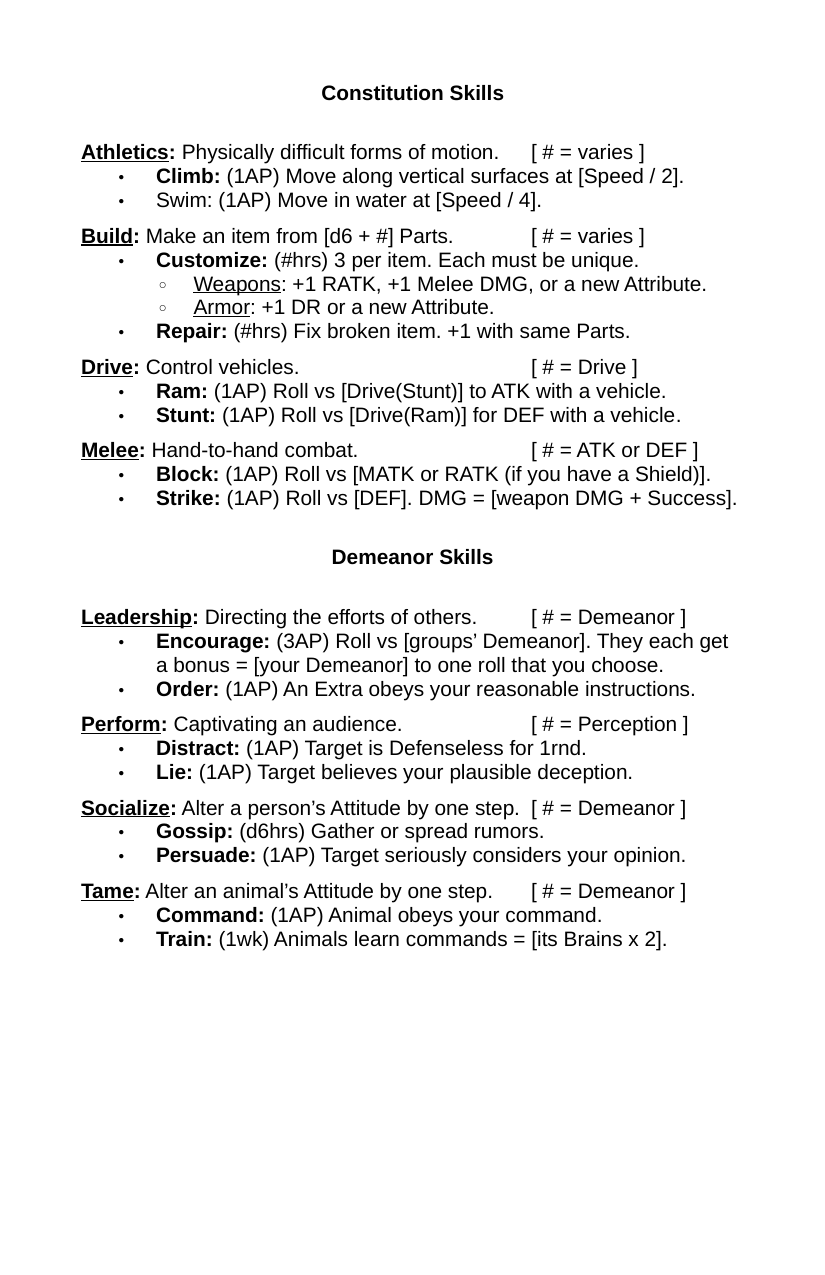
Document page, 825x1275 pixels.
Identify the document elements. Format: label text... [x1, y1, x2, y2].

table_cell Build: Make an item from [d6 + #] Parts. [ # = varies ] Customize: (#hrs) 3 per item. Each must be unique. Weapons: +1 RATK, +1 Melee DMG, or a new Attribute. Armor: +1 DR or a new Attribute. Repair: (#hrs) Fix broken item. +1 with same Parts. [75, 218, 750, 349]
table_header Constitution Skills [75, 75, 750, 134]
table_cell Tame: Alter an animal’s Attitude by one step. [ # = Demeanor ] Command: (1AP) Animal obeys your command. Train: (1wk) Animals learn commands = [its Brains x 2]. [75, 873, 750, 956]
table_cell Perform: Captivating an audience. [ # = Perception ] Distract: (1AP) Target is Defenseless for 1rnd. Lie: (1AP) Target believes your plausible deception. [75, 706, 750, 789]
table_header Demeanor Skills [75, 540, 750, 599]
table_cell Socialize: Alter a person’s Attitude by one step. [ # = Demeanor ] Gossip: (d6hrs) Gather or spread rumors. Persuade: (1AP) Target seriously considers your opinion. [75, 790, 750, 873]
table_cell Melee: Hand-to-hand combat. [ # = ATK or DEF ] Block: (1AP) Roll vs [MATK or RATK (if you have a Shield)]. Strike: (1AP) Roll vs [DEF]. DMG = [weapon DMG + Success]. [75, 432, 750, 516]
table_cell Drive: Control vehicles. [ # = Drive ] Ram: (1AP) Roll vs [Drive(Stunt)] to ATK with a vehicle. Stunt: (1AP) Roll vs [Drive(Ram)] for DEF with a vehicle. [75, 349, 750, 432]
table_cell Athletics: Physically difficult forms of motion. [ # = varies ] Climb: (1AP) Move along vertical surfaces at [Speed / 2]. Swim: (1AP) Move in water at [Speed / 4]. [75, 134, 750, 218]
table_cell Leadership: Directing the efforts of others. [ # = Demeanor ] Encourage: (3AP) Roll vs [groups’ Demeanor]. They each get a bonus = [your Demeanor] to one roll that you choose. Order: (1AP) An Extra obeys your reasonable instructions. [75, 599, 750, 706]
